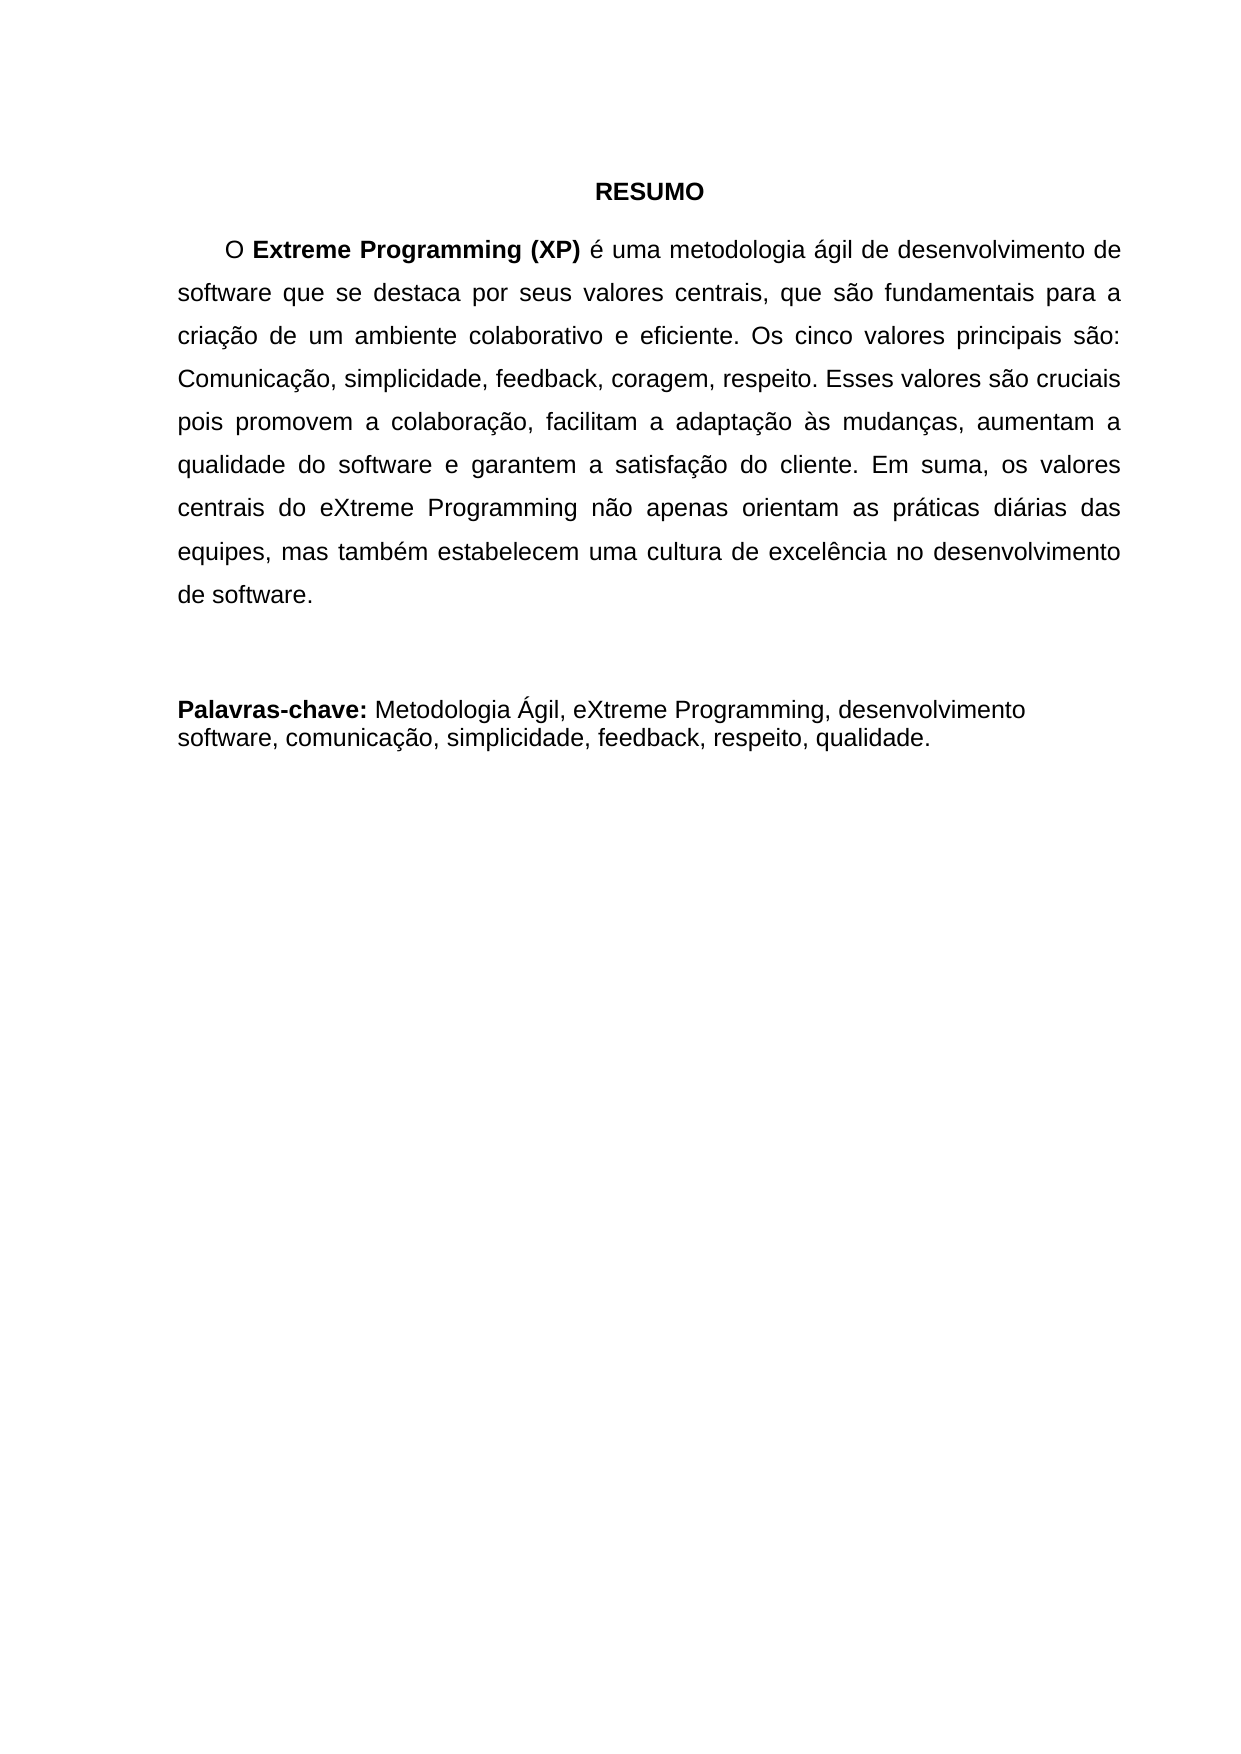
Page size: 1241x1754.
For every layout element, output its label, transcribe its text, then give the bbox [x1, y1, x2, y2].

text RESUMO [177, 177, 1122, 206]
text O Extreme Programming (XP) é uma metodologia ágil de desenvolvimento de software que se destaca por seus valores centrais, que são fundamentais para a criação de um ambiente colaborativo e eficiente. Os cinco valores principais são: Comunicação, simplicidade, feedback, coragem, respeito. Esses valores são cruciais pois promovem a colaboração, facilitam a adaptação às mudanças, aumentam a qualidade do software e garantem a satisfação do cliente. Em suma, os valores centrais do eXtreme Programming não apenas orientam as práticas diárias das equipes, mas também estabelecem uma cultura de excelência no desenvolvimento de software. [177, 235, 1122, 608]
text Palavras-chave: Metodologia Ágil, eXtreme Programming, desenvolvimento software, comunicação, simplicidade, feedback, respeito, qualidade. [177, 695, 1122, 752]
